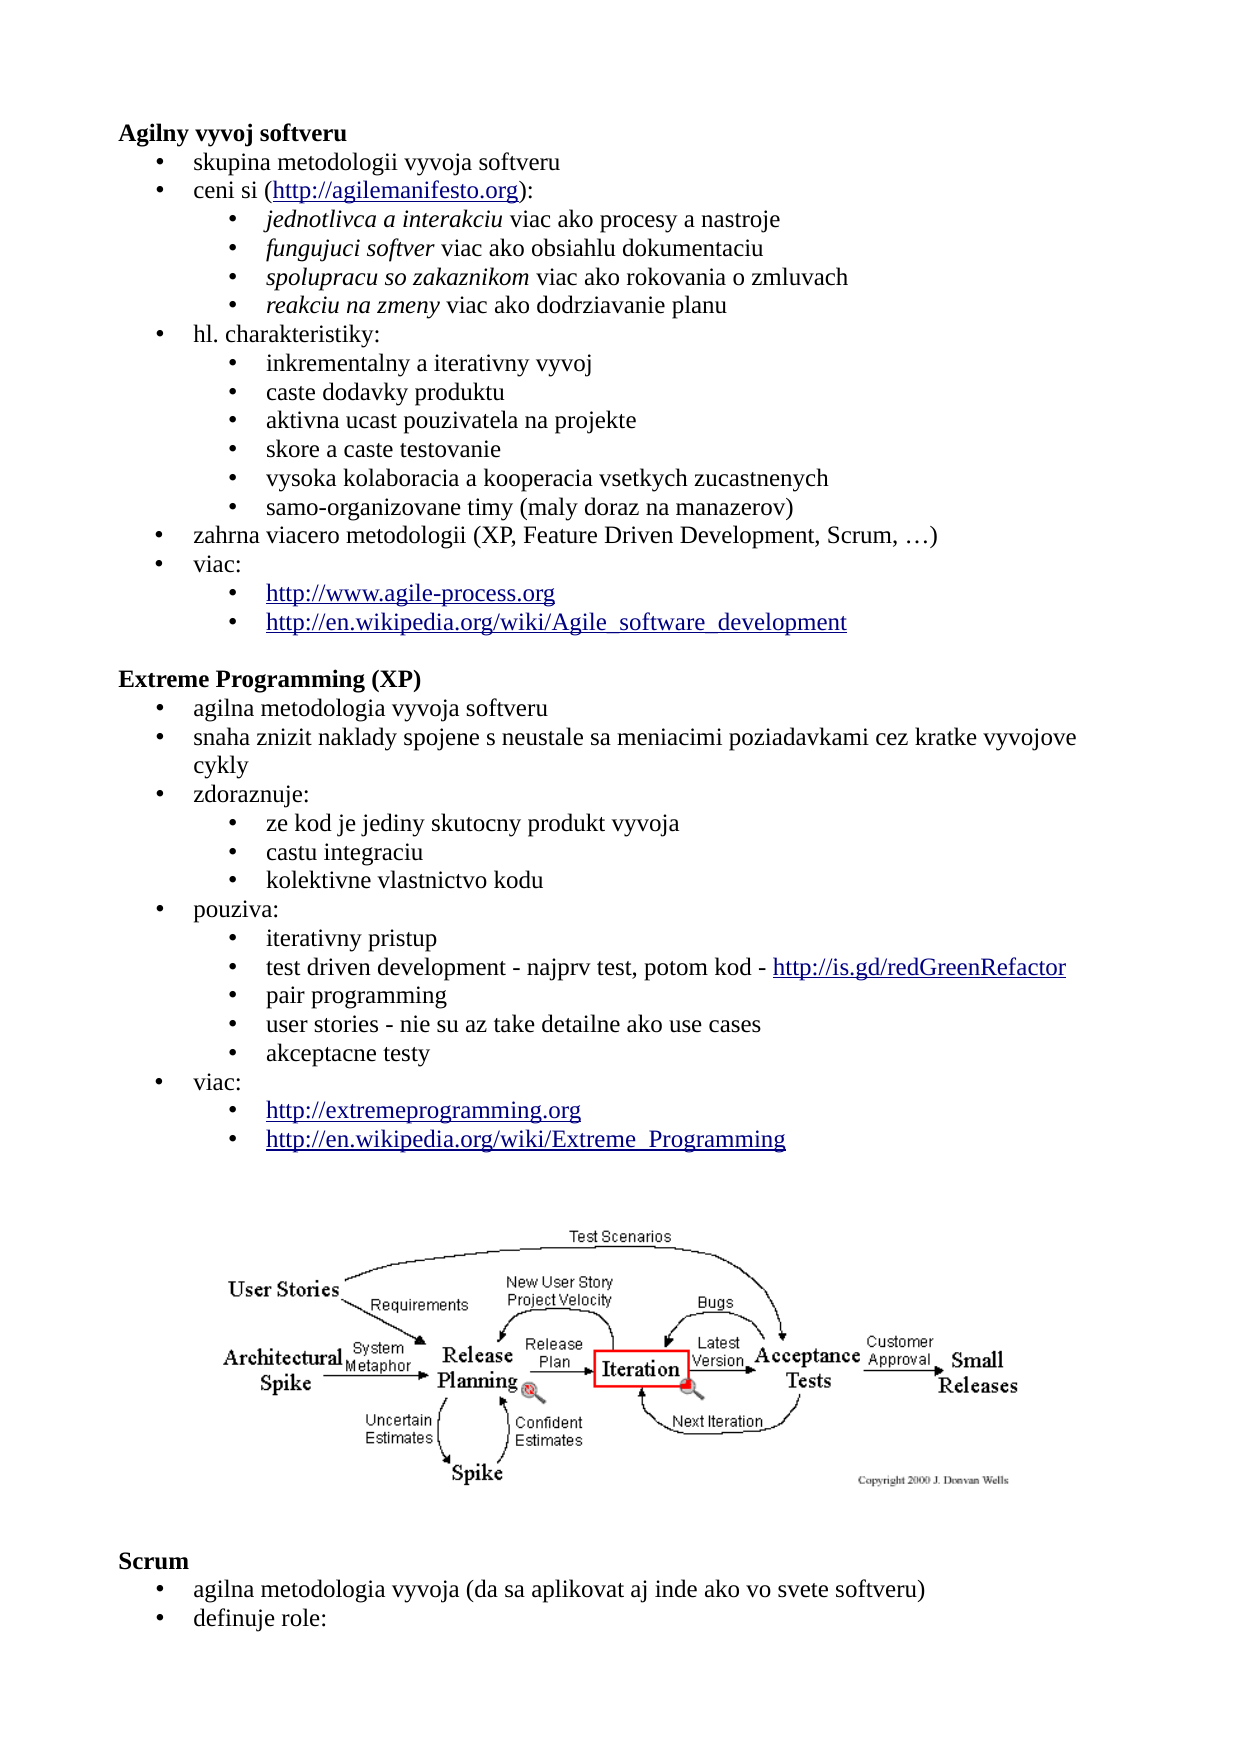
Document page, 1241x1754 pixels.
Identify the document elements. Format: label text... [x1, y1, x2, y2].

list http://en.wikipedia.org/wiki/Extreme_Programming [228, 1124, 1122, 1153]
list http://www.agile-process.org [228, 578, 1122, 607]
list zdoraznuje: [156, 779, 1122, 808]
list ze kod je jediny skutocny produkt vyvoja [228, 808, 1122, 837]
list caste dodavky produktu [228, 377, 1122, 406]
list definuje role: [156, 1603, 1122, 1632]
list jednotlivca a interakciu viac ako procesy a nastroje [228, 204, 1122, 233]
list user stories - nie su az take detailne ako use cases [228, 1009, 1122, 1038]
list zahrna viacero metodologii (XP, Feature Driven Development, Scrum, …) [154, 521, 1122, 549]
list agilna metodologia vyvoja (da sa aplikovat aj inde ako vo svete softveru) [156, 1574, 1122, 1603]
list hl. charakteristiky: [156, 319, 1122, 348]
list http://extremeprogramming.org [228, 1096, 1122, 1124]
list agilna metodologia vyvoja softveru [156, 693, 1122, 722]
list fungujuci softver viac ako obsiahlu dokumentaciu [228, 233, 1122, 262]
list skupina metodologii vyvoja softveru [156, 147, 1122, 176]
list aktivna ucast pouzivatela na projekte [228, 406, 1122, 434]
text Agilny vyvoj softveru [118, 118, 1122, 147]
list pair programming [228, 981, 1122, 1009]
list akceptacne testy [228, 1038, 1122, 1067]
list kolektivne vlastnictvo kodu [228, 866, 1122, 894]
list skore a caste testovanie [228, 434, 1122, 463]
list inkrementalny a iterativny vyvoj [228, 348, 1122, 377]
list vysoka kolaboracia a kooperacia vsetkych zucastnenych [228, 463, 1122, 492]
list samo-organizovane timy (maly doraz na manazerov) [228, 492, 1122, 521]
text Scrum [118, 1546, 1122, 1574]
list test driven development - najprv test, potom kod - http://is.gd/redGreenRefactor [228, 952, 1122, 981]
list viac: [154, 549, 1122, 578]
list snaha znizit naklady spojene s neustale sa meniacimi poziadavkami cez kratke vyvojove cykly [156, 722, 1122, 779]
picture [222, 1225, 1021, 1489]
text Extreme Programming (XP) [118, 664, 1122, 693]
list pouziva: [156, 894, 1122, 923]
list spolupracu so zakaznikom viac ako rokovania o zmluvach [228, 262, 1122, 291]
list iterativny pristup [228, 923, 1122, 952]
list ceni si (http://agilemanifesto.org): [156, 176, 1122, 204]
list http://en.wikipedia.org/wiki/Agile_software_development [228, 607, 1122, 636]
list castu integraciu [228, 837, 1122, 866]
list reakciu na zmeny viac ako dodrziavanie planu [228, 291, 1122, 319]
list viac: [154, 1067, 1122, 1096]
